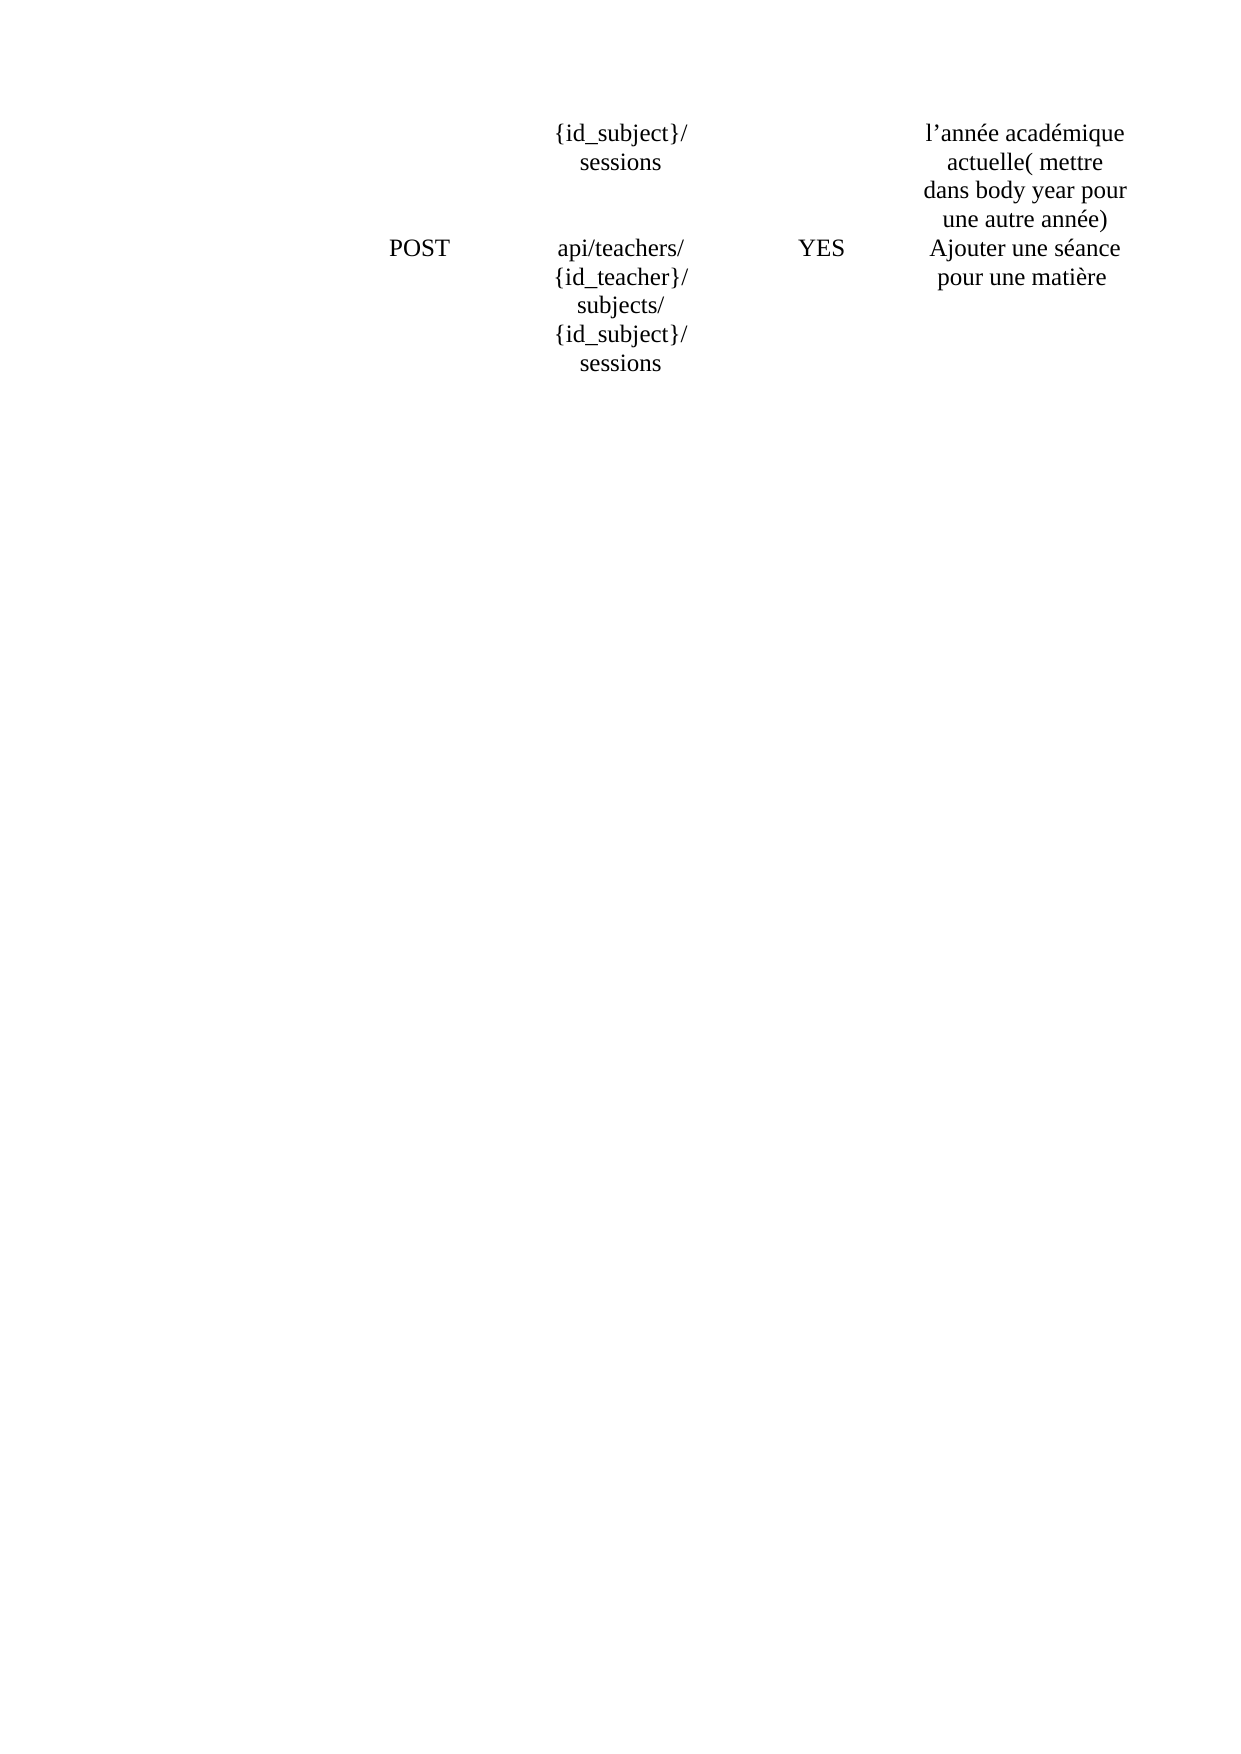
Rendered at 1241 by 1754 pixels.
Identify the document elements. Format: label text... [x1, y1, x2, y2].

table_cell [319, 377, 520, 406]
table_cell {id_subject}/sessions [520, 118, 721, 233]
table_cell [721, 377, 922, 406]
table_cell [118, 406, 319, 434]
table_cell [319, 406, 520, 434]
table_cell [520, 406, 721, 434]
table_cell [922, 377, 1128, 406]
table_cell [319, 118, 520, 233]
table_cell [721, 406, 922, 434]
table_cell [721, 118, 922, 233]
table_cell [118, 118, 319, 233]
table_cell api/teachers/{id_teacher}/subjects/{id_subject}/ sessions [520, 233, 721, 377]
table_cell [118, 233, 319, 377]
table_cell YES [721, 233, 922, 377]
table_cell [118, 377, 319, 406]
table_cell POST [319, 233, 520, 377]
table_cell l’année académique actuelle( mettre dans body year pour une autre année) [922, 118, 1128, 233]
table_cell [922, 406, 1128, 434]
table_cell Ajouter une séance pour une matière [922, 233, 1128, 377]
table_cell [520, 377, 721, 406]
